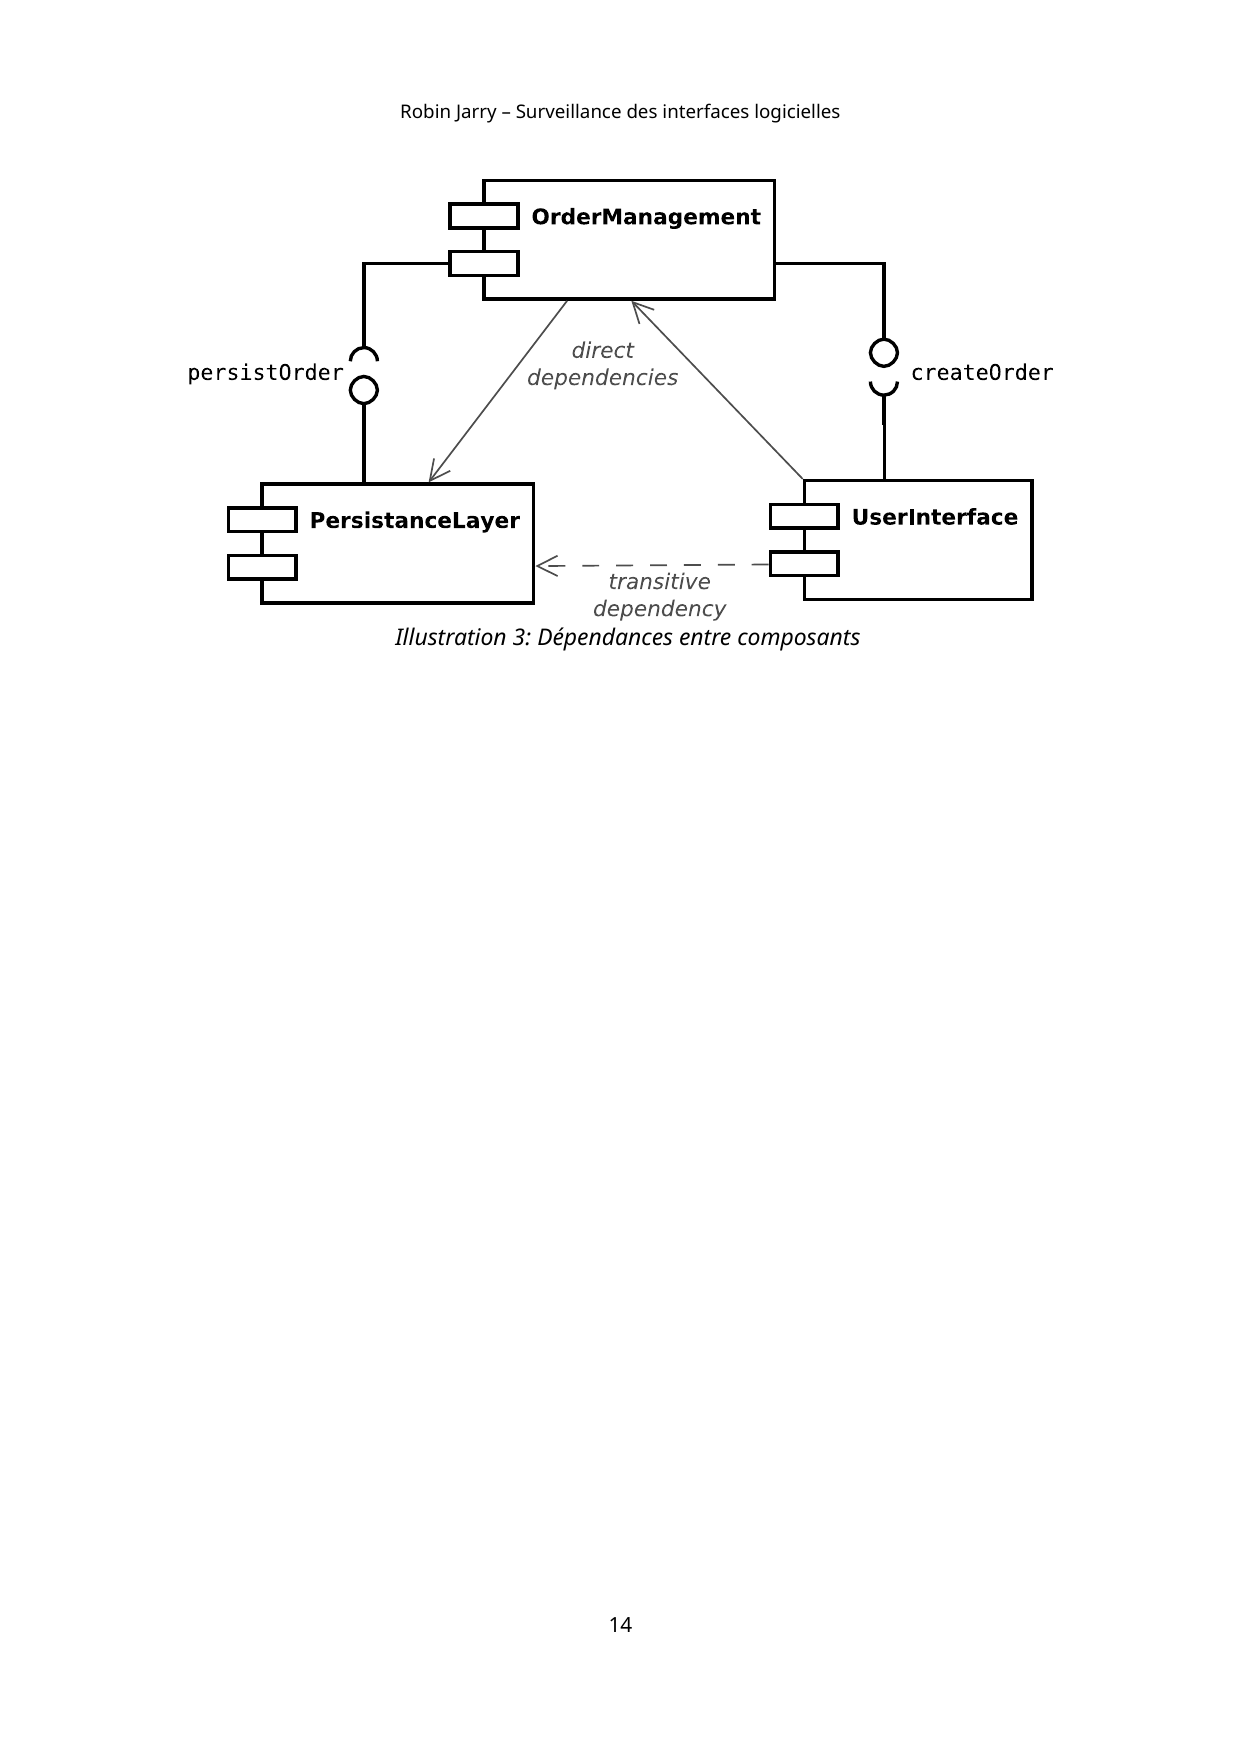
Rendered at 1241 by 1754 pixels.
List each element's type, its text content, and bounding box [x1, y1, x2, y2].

text Illustration 3: Dépendances entre composants [196, 199, 1062, 652]
